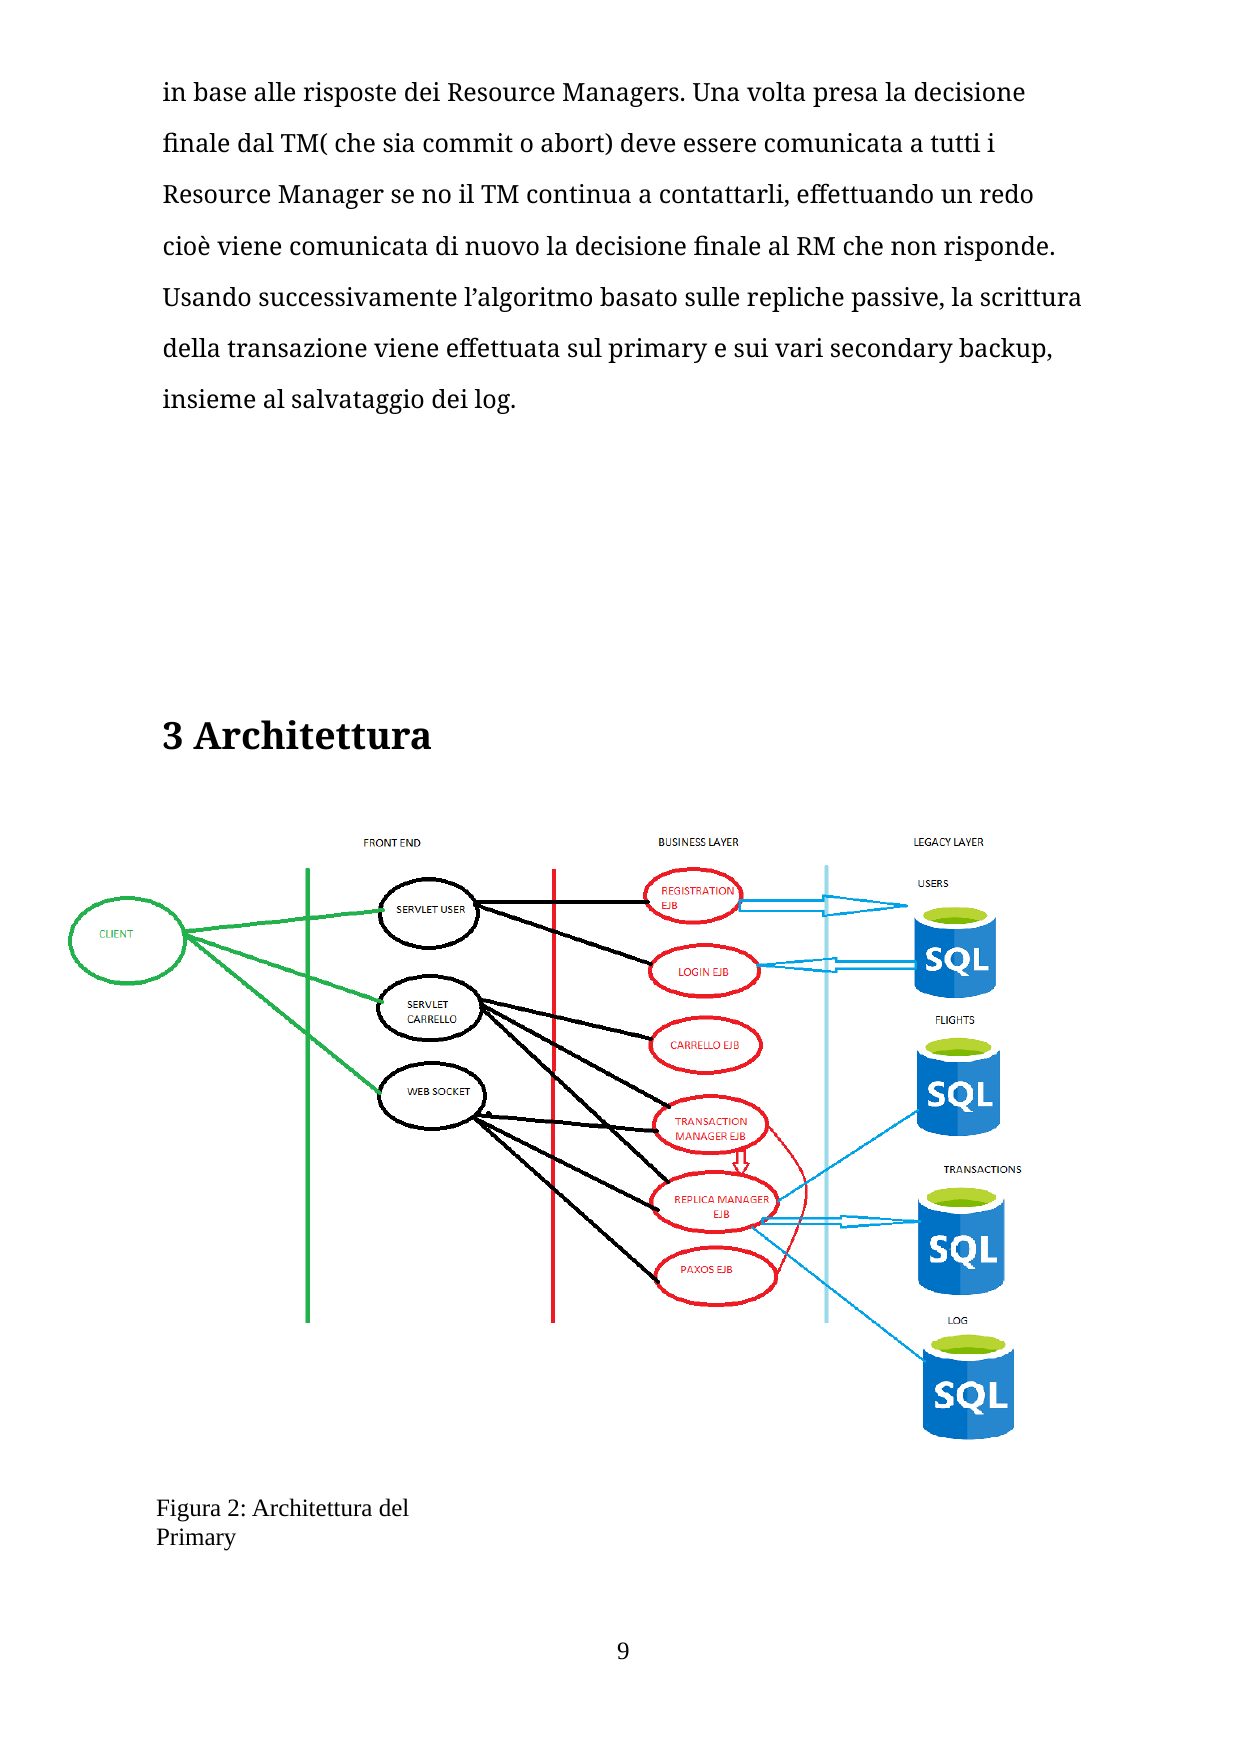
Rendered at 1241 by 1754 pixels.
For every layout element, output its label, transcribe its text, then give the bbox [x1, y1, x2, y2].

text Figura 2: Architettura del Primary [156, 1493, 469, 1551]
picture [53, 817, 1189, 1445]
title 3 Architettura [162, 709, 1084, 760]
text in base alle risposte dei Resource Managers. Una volta presa la decisione finale dal TM( che sia commit o abort) deve essere comunicata a tutti i Resource Manager se no il TM continua a contattarli, effettuando un redo cioè viene comunicata di nuovo la decisione finale al RM che non risponde. Usando successivamente l’algoritmo basato sulle repliche passive, la scrittura della transazione viene effettuata sul primary e sui vari secondary backup, insieme al salvataggio dei log. [162, 75, 1084, 415]
